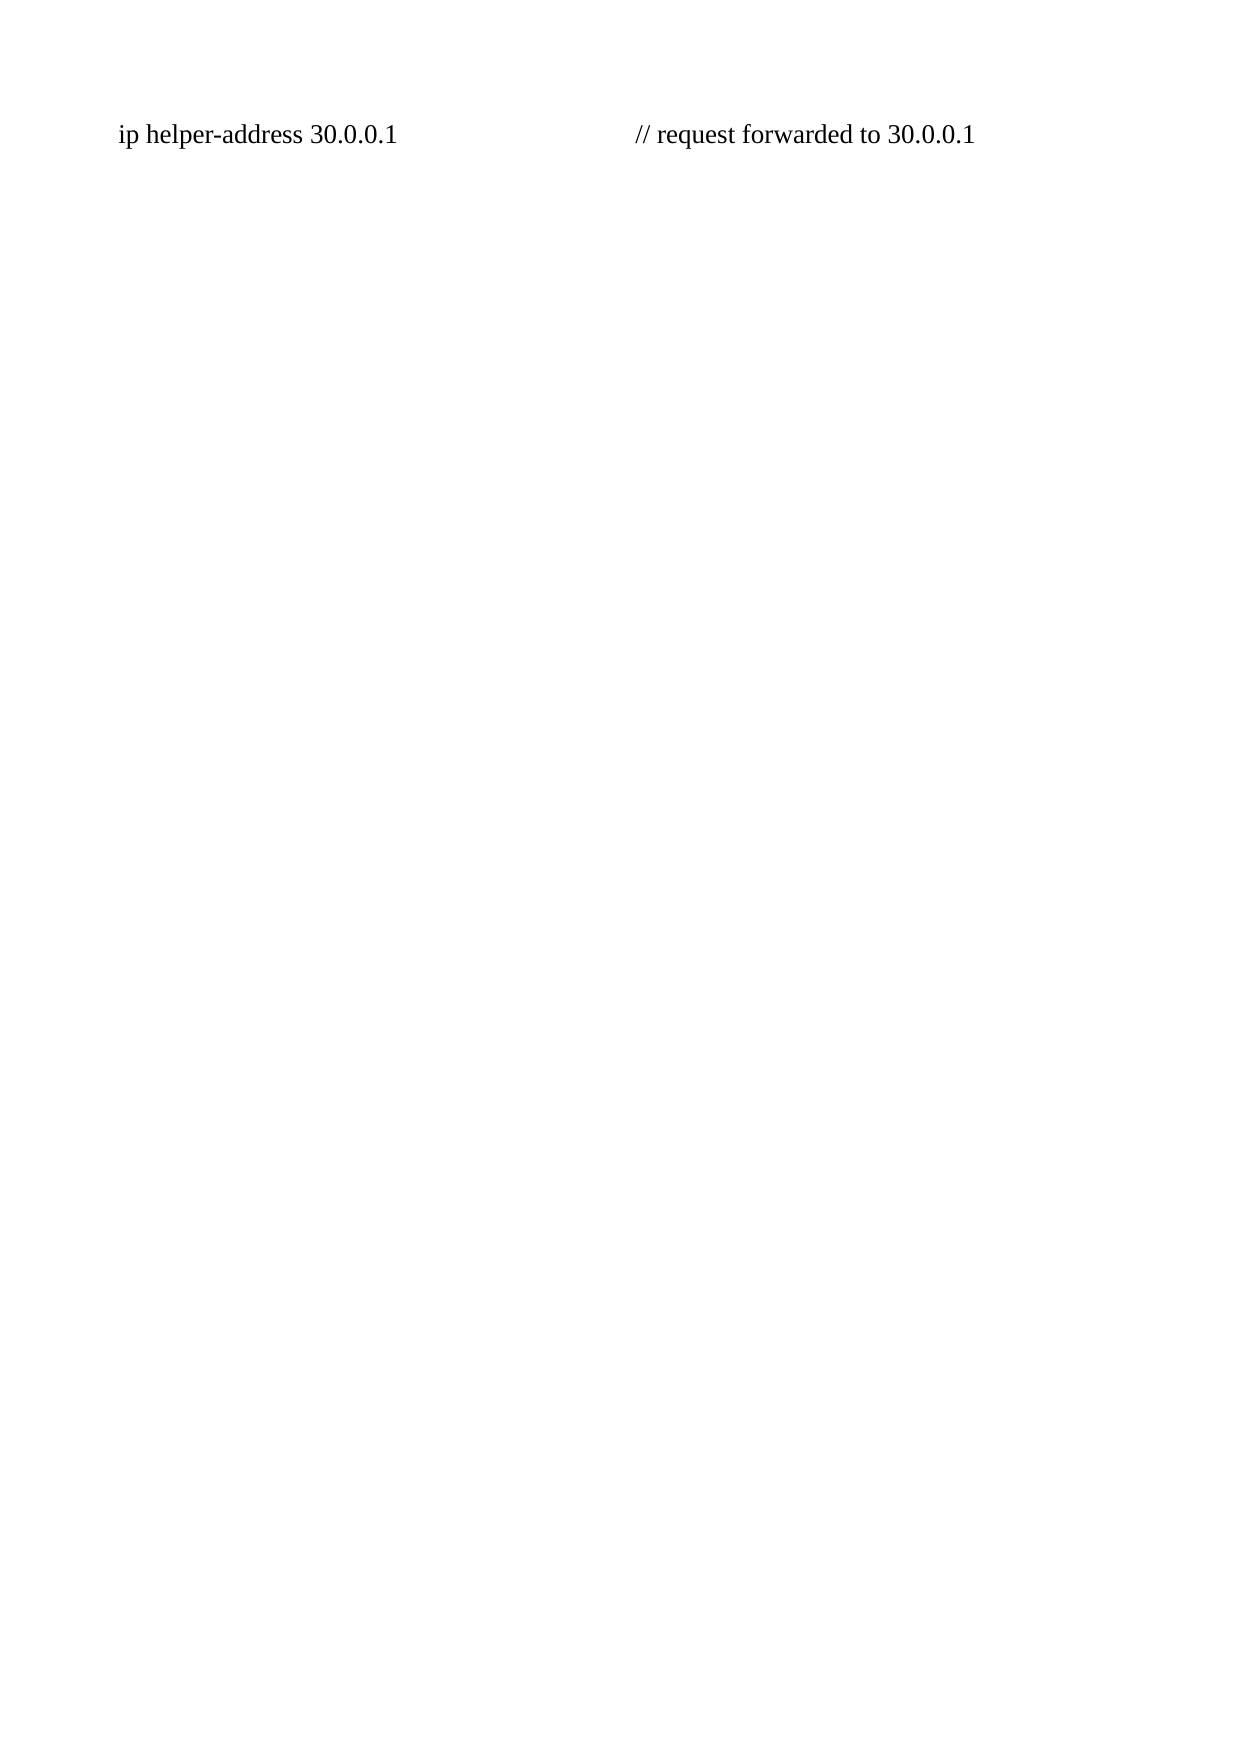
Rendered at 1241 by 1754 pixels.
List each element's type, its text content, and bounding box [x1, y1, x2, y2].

text ip helper-address 30.0.0.1 // request forwarded to 30.0.0.1 [118, 118, 1122, 149]
